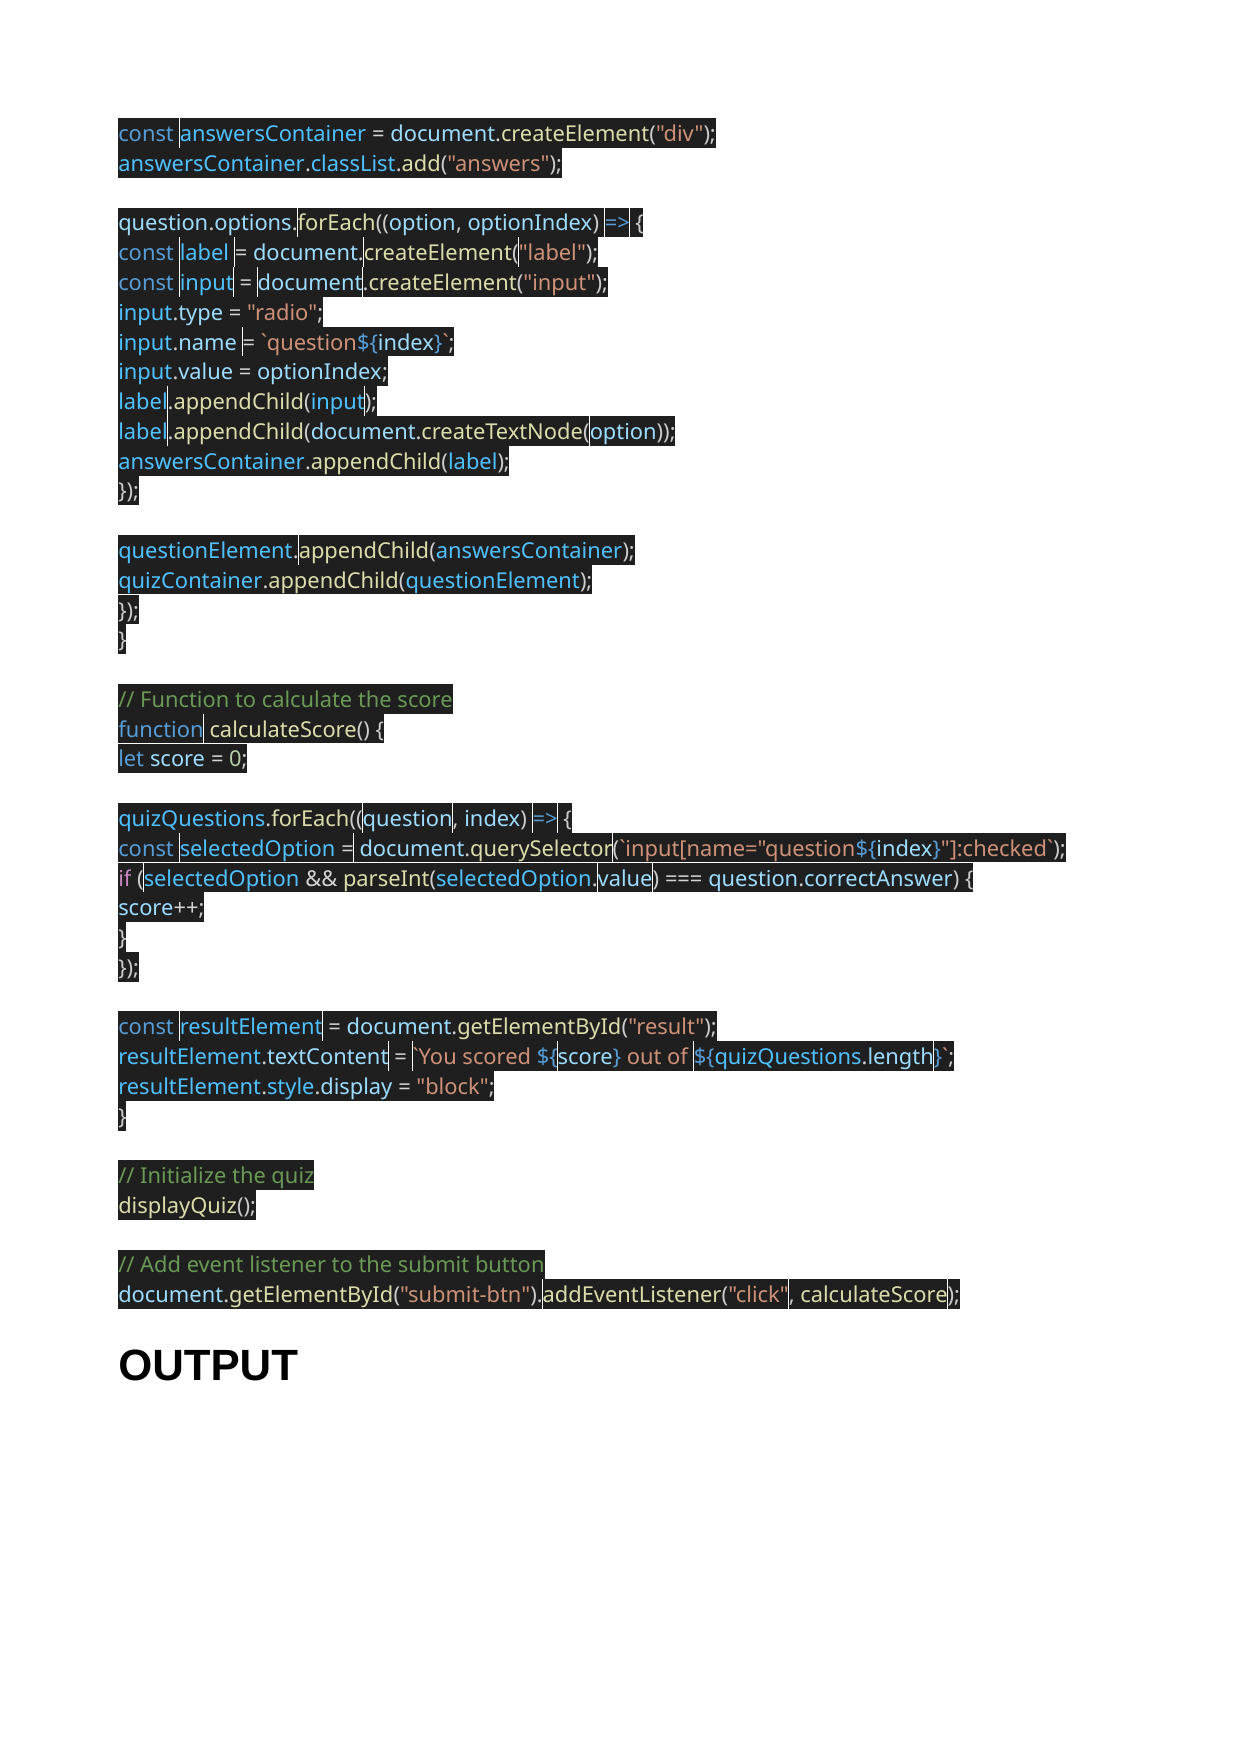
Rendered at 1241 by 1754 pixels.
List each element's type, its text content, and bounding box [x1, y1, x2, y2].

text }); [118, 952, 1122, 982]
text // Add event listener to the submit button [118, 1249, 1122, 1279]
text resultElement.style.display = "block"; [118, 1071, 1122, 1101]
text question.options.forEach((option, optionIndex) => { [118, 207, 1122, 237]
text input.type = "radio"; [118, 297, 1122, 327]
text OUTPUT [118, 1339, 1122, 1389]
text function calculateScore() { [118, 714, 1122, 743]
text quizContainer.appendChild(questionElement); [118, 565, 1122, 594]
text displayQuiz(); [118, 1190, 1122, 1220]
text const resultElement = document.getElementById("result"); [118, 1011, 1122, 1041]
text const selectedOption = document.querySelector(`input[name="question${index}"]:checked`); [118, 833, 1122, 862]
text input.name = `question${index}`; [118, 327, 1122, 356]
text document.getElementById("submit-btn").addEventListener("click", calculateScore); [118, 1279, 1122, 1309]
text const input = document.createElement("input"); [118, 267, 1122, 297]
text answersContainer.classList.add("answers"); [118, 148, 1122, 178]
text input.value = optionIndex; [118, 356, 1122, 386]
text label.appendChild(input); [118, 386, 1122, 416]
text // Initialize the quiz [118, 1160, 1122, 1190]
text label.appendChild(document.createTextNode(option)); [118, 416, 1122, 446]
text const label = document.createElement("label"); [118, 237, 1122, 267]
text if (selectedOption && parseInt(selectedOption.value) === question.correctAnswer) { [118, 862, 1122, 892]
text const answersContainer = document.createElement("div"); [118, 118, 1122, 148]
text resultElement.textContent = `You scored ${score} out of ${quizQuestions.length}`; [118, 1041, 1122, 1071]
text questionElement.appendChild(answersContainer); [118, 535, 1122, 565]
text score++; [118, 892, 1122, 922]
text } [118, 922, 1122, 952]
text }); [118, 594, 1122, 624]
text let score = 0; [118, 743, 1122, 773]
text } [118, 624, 1122, 654]
text answersContainer.appendChild(label); [118, 446, 1122, 476]
text // Function to calculate the score [118, 684, 1122, 714]
text }); [118, 476, 1122, 505]
text } [118, 1101, 1122, 1131]
text quizQuestions.forEach((question, index) => { [118, 803, 1122, 833]
